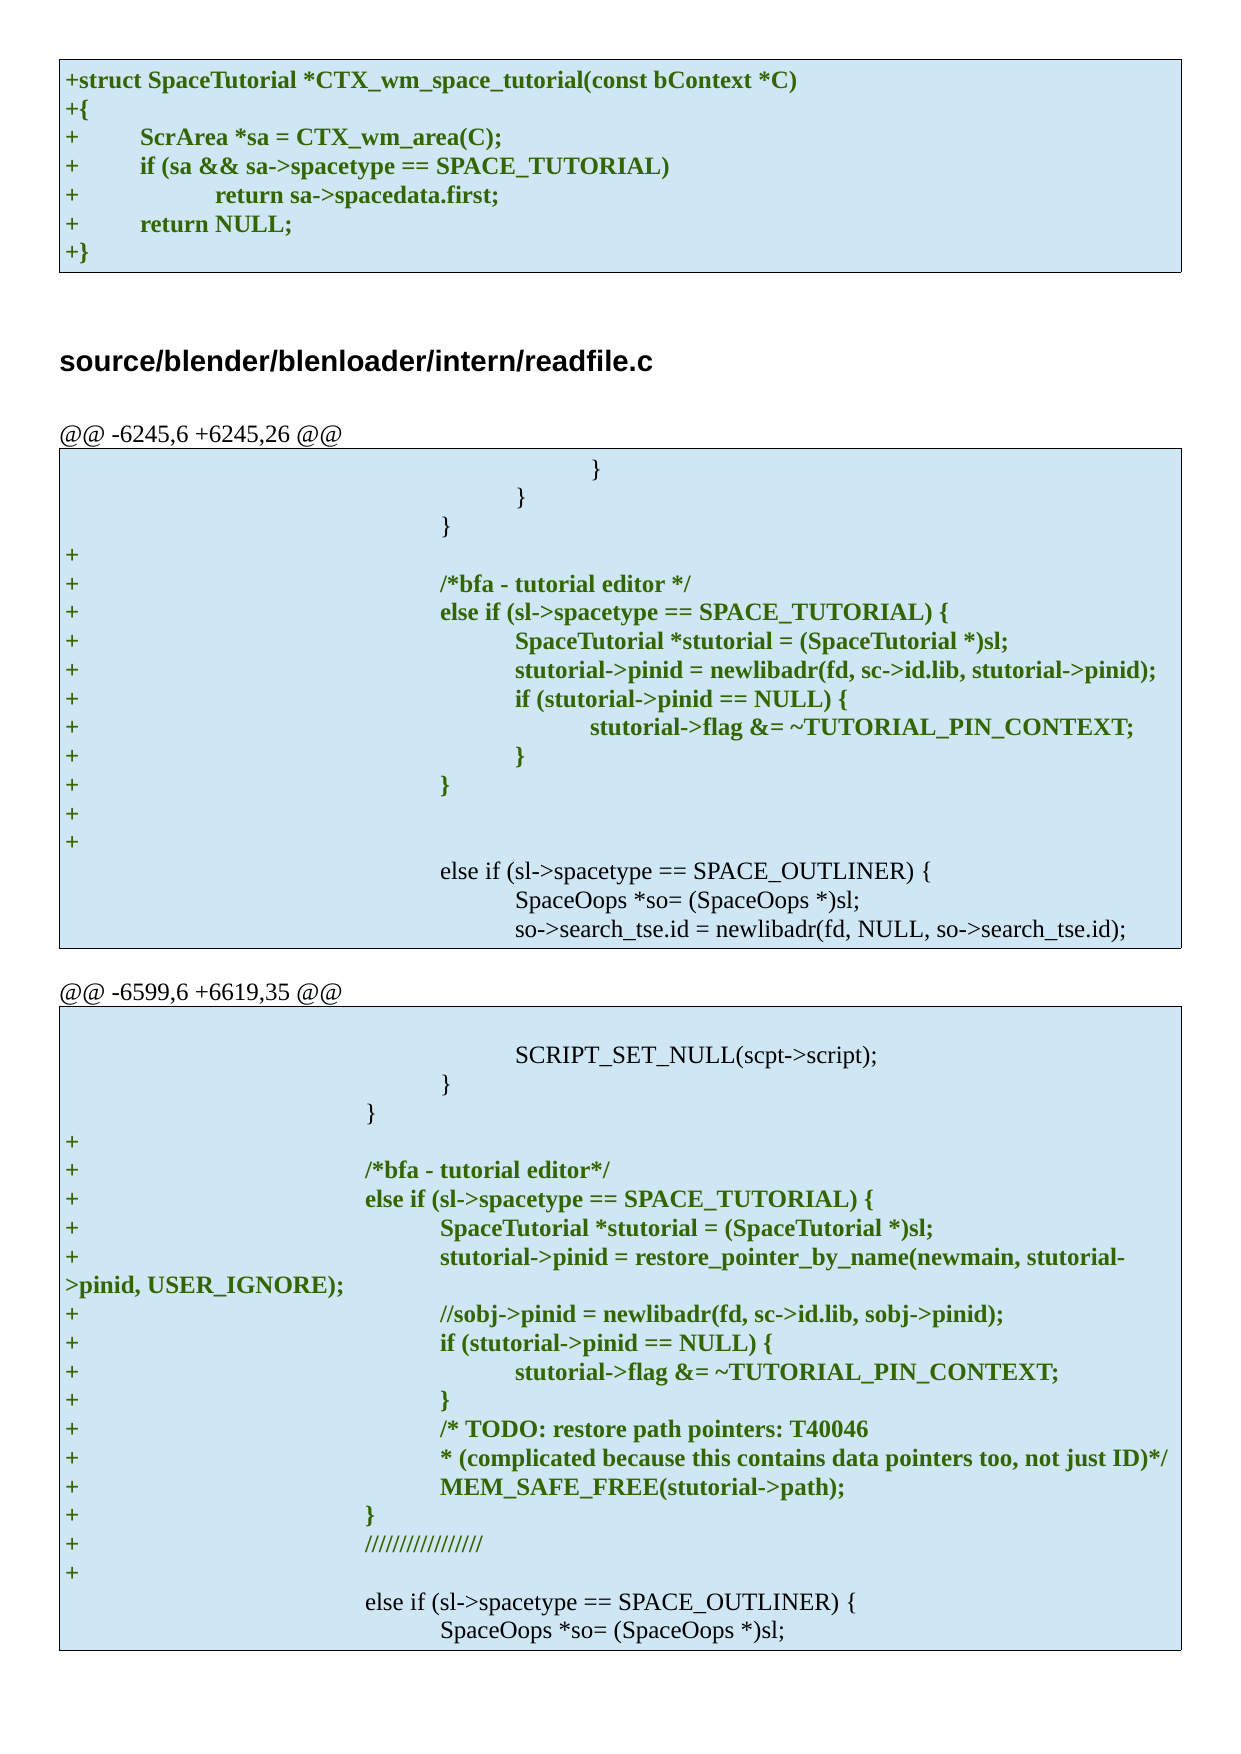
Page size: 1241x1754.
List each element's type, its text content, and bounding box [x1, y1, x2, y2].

subtitle source/blender/blenloader/intern/readfile.c [59, 344, 1181, 378]
table_header +struct SpaceTutorial *CTX_wm_space_tutorial(const bContext *C) +{ + ScrArea *sa = CTX_wm_area(C); + if (sa && sa->spacetype == SPACE_TUTORIAL) + return sa->spacedata.first; + return NULL; +} [60, 60, 1181, 272]
table_header SCRIPT_SET_NULL(scpt->script); } } + + /*bfa - tutorial editor*/ + else if (sl->spacetype == SPACE_TUTORIAL) { + SpaceTutorial *stutorial = (SpaceTutorial *)sl; + stutorial->pinid = restore_pointer_by_name(newmain, stutorial->pinid, USER_IGNORE); + //sobj->pinid = newlibadr(fd, sc->id.lib, sobj->pinid); + if (stutorial->pinid == NULL) { + stutorial->flag &= ~TUTORIAL_PIN_CONTEXT; + } + /* TODO: restore path pointers: T40046 + * (complicated because this contains data pointers too, not just ID)*/ + MEM_SAFE_FREE(stutorial->path); + } + ///////////////// + else if (sl->spacetype == SPACE_OUTLINER) { SpaceOops *so= (SpaceOops *)sl; [60, 1007, 1181, 1650]
table_header } } } + + /*bfa - tutorial editor */ + else if (sl->spacetype == SPACE_TUTORIAL) { + SpaceTutorial *stutorial = (SpaceTutorial *)sl; + stutorial->pinid = newlibadr(fd, sc->id.lib, stutorial->pinid); + if (stutorial->pinid == NULL) { + stutorial->flag &= ~TUTORIAL_PIN_CONTEXT; + } + } + + else if (sl->spacetype == SPACE_OUTLINER) { SpaceOops *so= (SpaceOops *)sl; so->search_tse.id = newlibadr(fd, NULL, so->search_tse.id); [60, 449, 1181, 948]
text @@ -6599,6 +6619,35 @@ [59, 977, 1181, 1006]
text @@ -6245,6 +6245,26 @@ [59, 419, 1181, 448]
